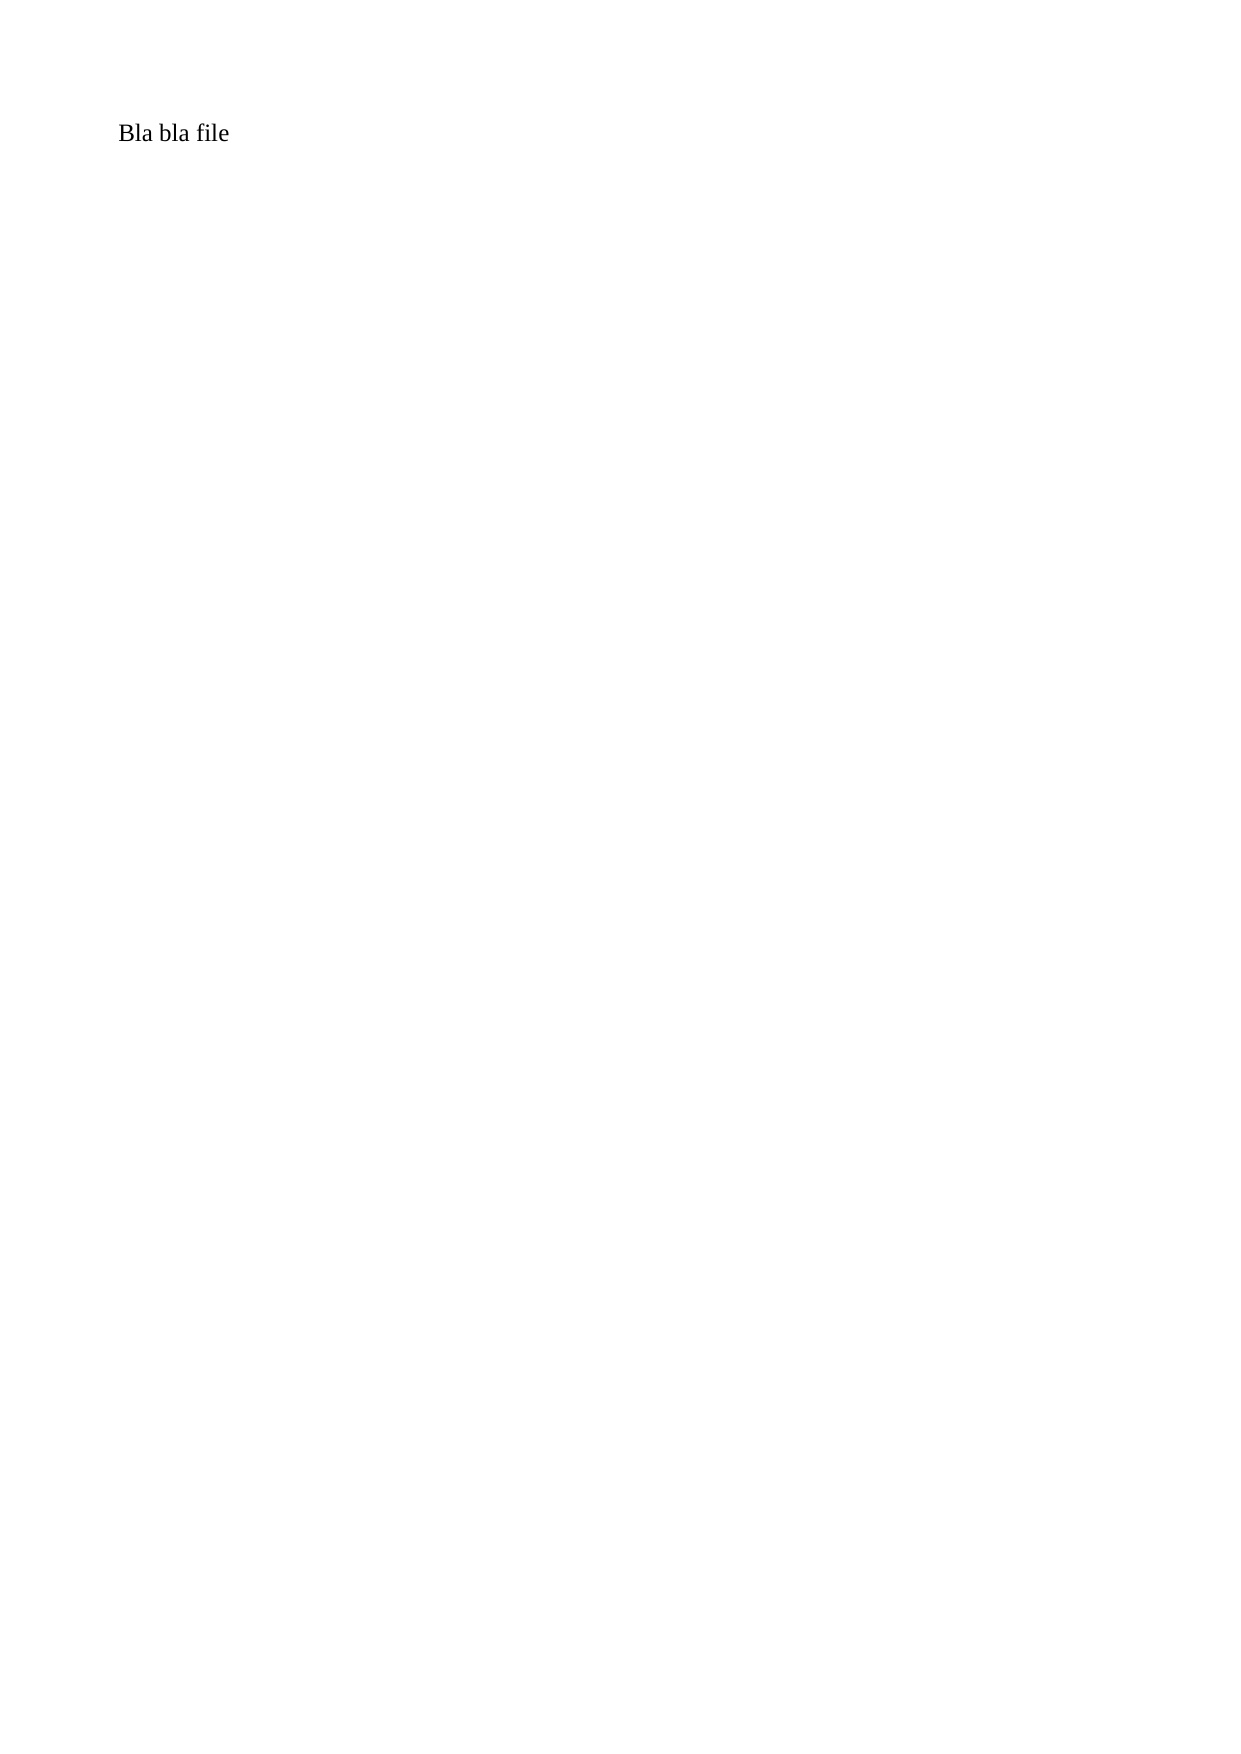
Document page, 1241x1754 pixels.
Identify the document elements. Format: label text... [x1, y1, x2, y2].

text Bla bla file [118, 118, 1122, 147]
